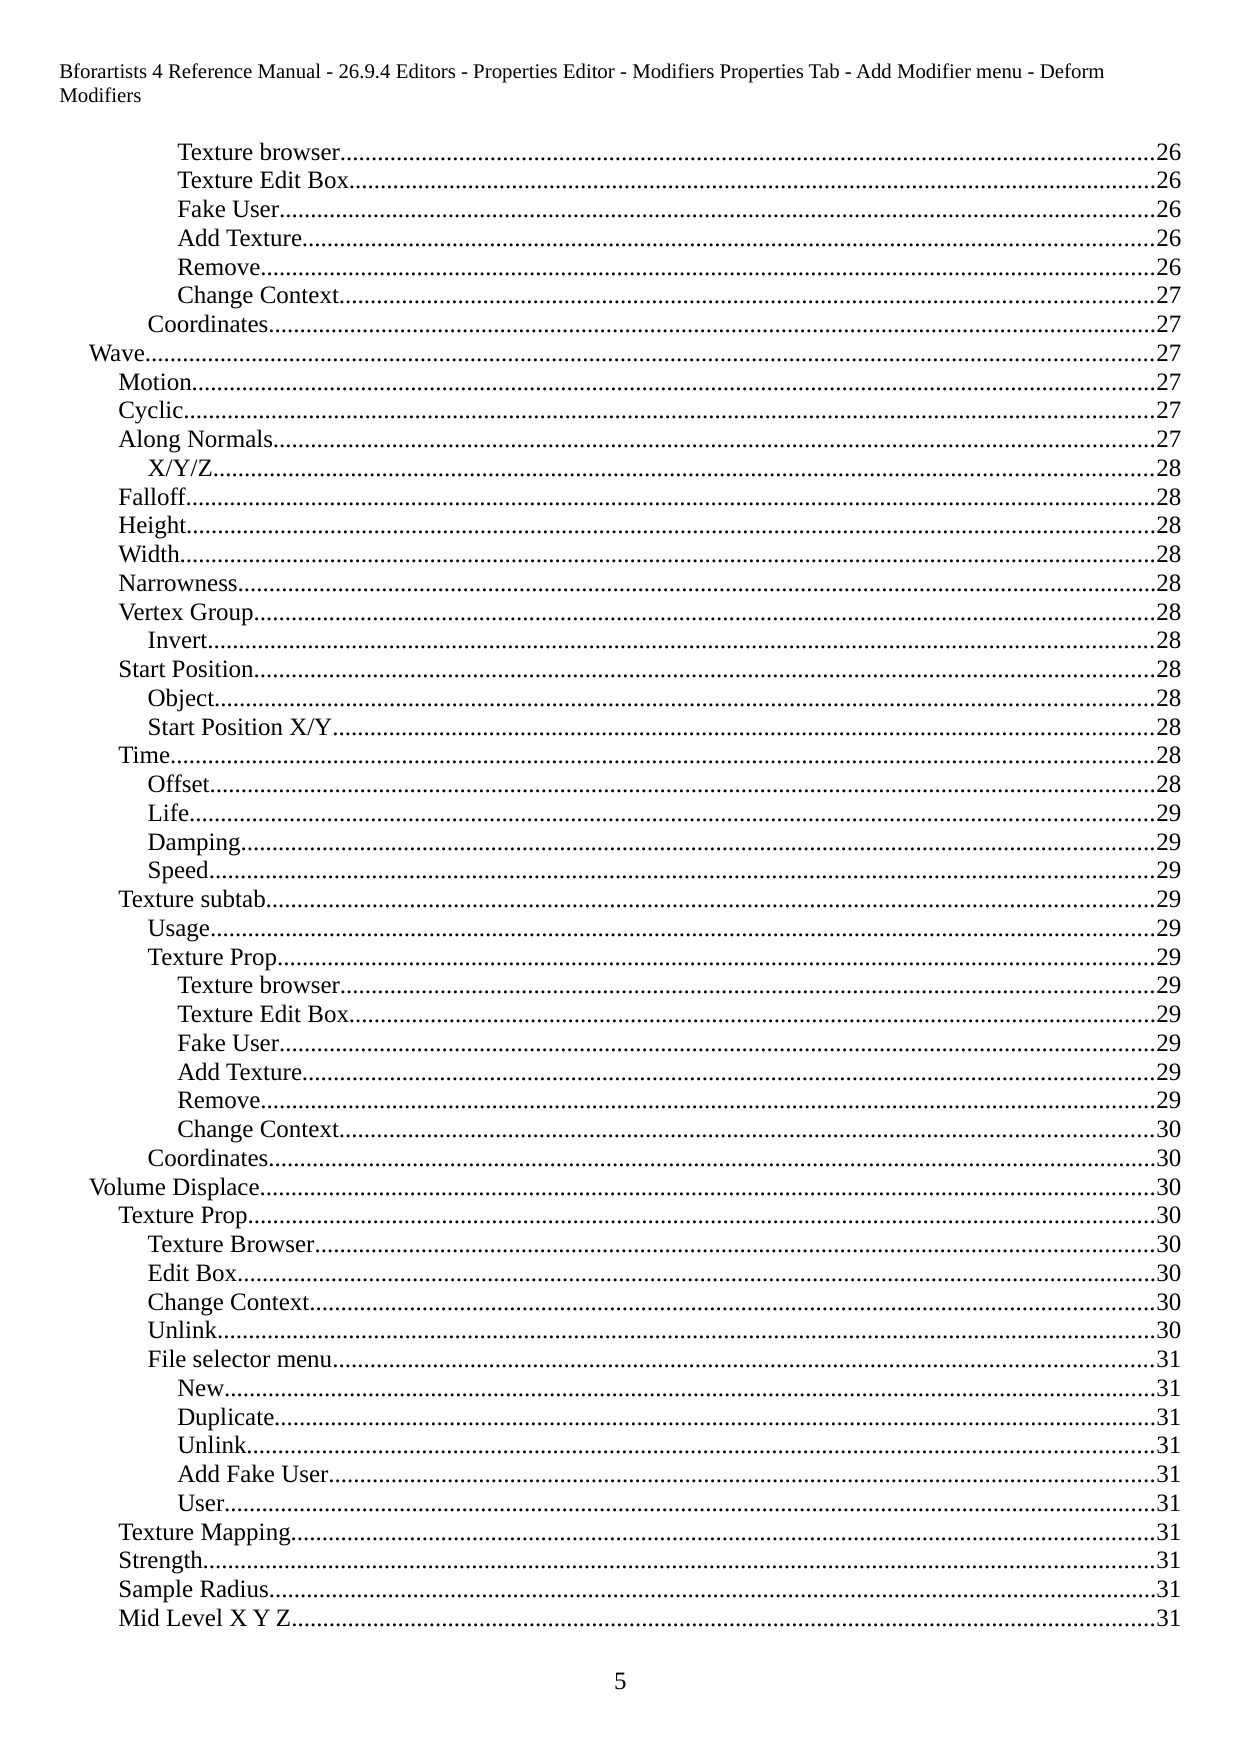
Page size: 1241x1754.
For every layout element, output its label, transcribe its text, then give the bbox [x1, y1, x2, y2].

text Change Context 30 [177, 1114, 1181, 1143]
text Remove 29 [177, 1085, 1181, 1114]
text Start Position 28 [118, 654, 1181, 683]
text Sample Radius 31 [118, 1574, 1181, 1603]
text Wave 27 [88, 338, 1181, 367]
text Strength 31 [118, 1545, 1181, 1574]
text Start Position X/Y 28 [147, 712, 1181, 740]
text Speed 29 [147, 855, 1181, 884]
text Change Context 27 [177, 280, 1181, 309]
text Fake User 29 [177, 1028, 1181, 1057]
text Object 28 [147, 683, 1181, 712]
text Fake User 26 [177, 194, 1181, 223]
text New 31 [177, 1373, 1181, 1402]
text Damping 29 [147, 827, 1181, 855]
text Unlink 30 [147, 1315, 1181, 1344]
text Texture Mapping 31 [118, 1517, 1181, 1545]
text Life 29 [147, 798, 1181, 827]
text Change Context 30 [147, 1287, 1181, 1315]
text Texture Browser 30 [147, 1229, 1181, 1258]
text Remove 26 [177, 252, 1181, 280]
text Invert 28 [147, 625, 1181, 654]
text Add Fake User 31 [177, 1459, 1181, 1488]
text Unlink 31 [177, 1430, 1181, 1459]
text User 31 [177, 1488, 1181, 1517]
text Time 28 [118, 740, 1181, 769]
text Texture Edit Box 29 [177, 999, 1181, 1028]
text Texture Prop 30 [118, 1200, 1181, 1229]
text Texture Prop 29 [147, 942, 1181, 970]
text Texture subtab 29 [118, 884, 1181, 913]
text Width 28 [118, 539, 1181, 568]
text Vertex Group 28 [118, 597, 1181, 625]
text Motion 27 [118, 367, 1181, 395]
text Cyclic 27 [118, 395, 1181, 424]
text Mid Level X Y Z 31 [118, 1603, 1181, 1632]
text Duplicate 31 [177, 1402, 1181, 1430]
text Coordinates 30 [147, 1143, 1181, 1172]
text File selector menu 31 [147, 1344, 1181, 1373]
text X/Y/Z 28 [147, 453, 1181, 482]
text Narrowness 28 [118, 568, 1181, 597]
text Coordinates 27 [147, 309, 1181, 338]
text Texture Edit Box 26 [177, 165, 1181, 194]
text Add Texture 26 [177, 223, 1181, 252]
text Height 28 [118, 510, 1181, 539]
text Add Texture 29 [177, 1057, 1181, 1085]
text Edit Box 30 [147, 1258, 1181, 1287]
text Texture browser 29 [177, 970, 1181, 999]
text Usage 29 [147, 913, 1181, 942]
text Along Normals 27 [118, 424, 1181, 453]
text Volume Displace 30 [88, 1172, 1181, 1200]
text Falloff 28 [118, 482, 1181, 510]
text Offset 28 [147, 769, 1181, 798]
text Texture browser 26 [177, 137, 1181, 165]
